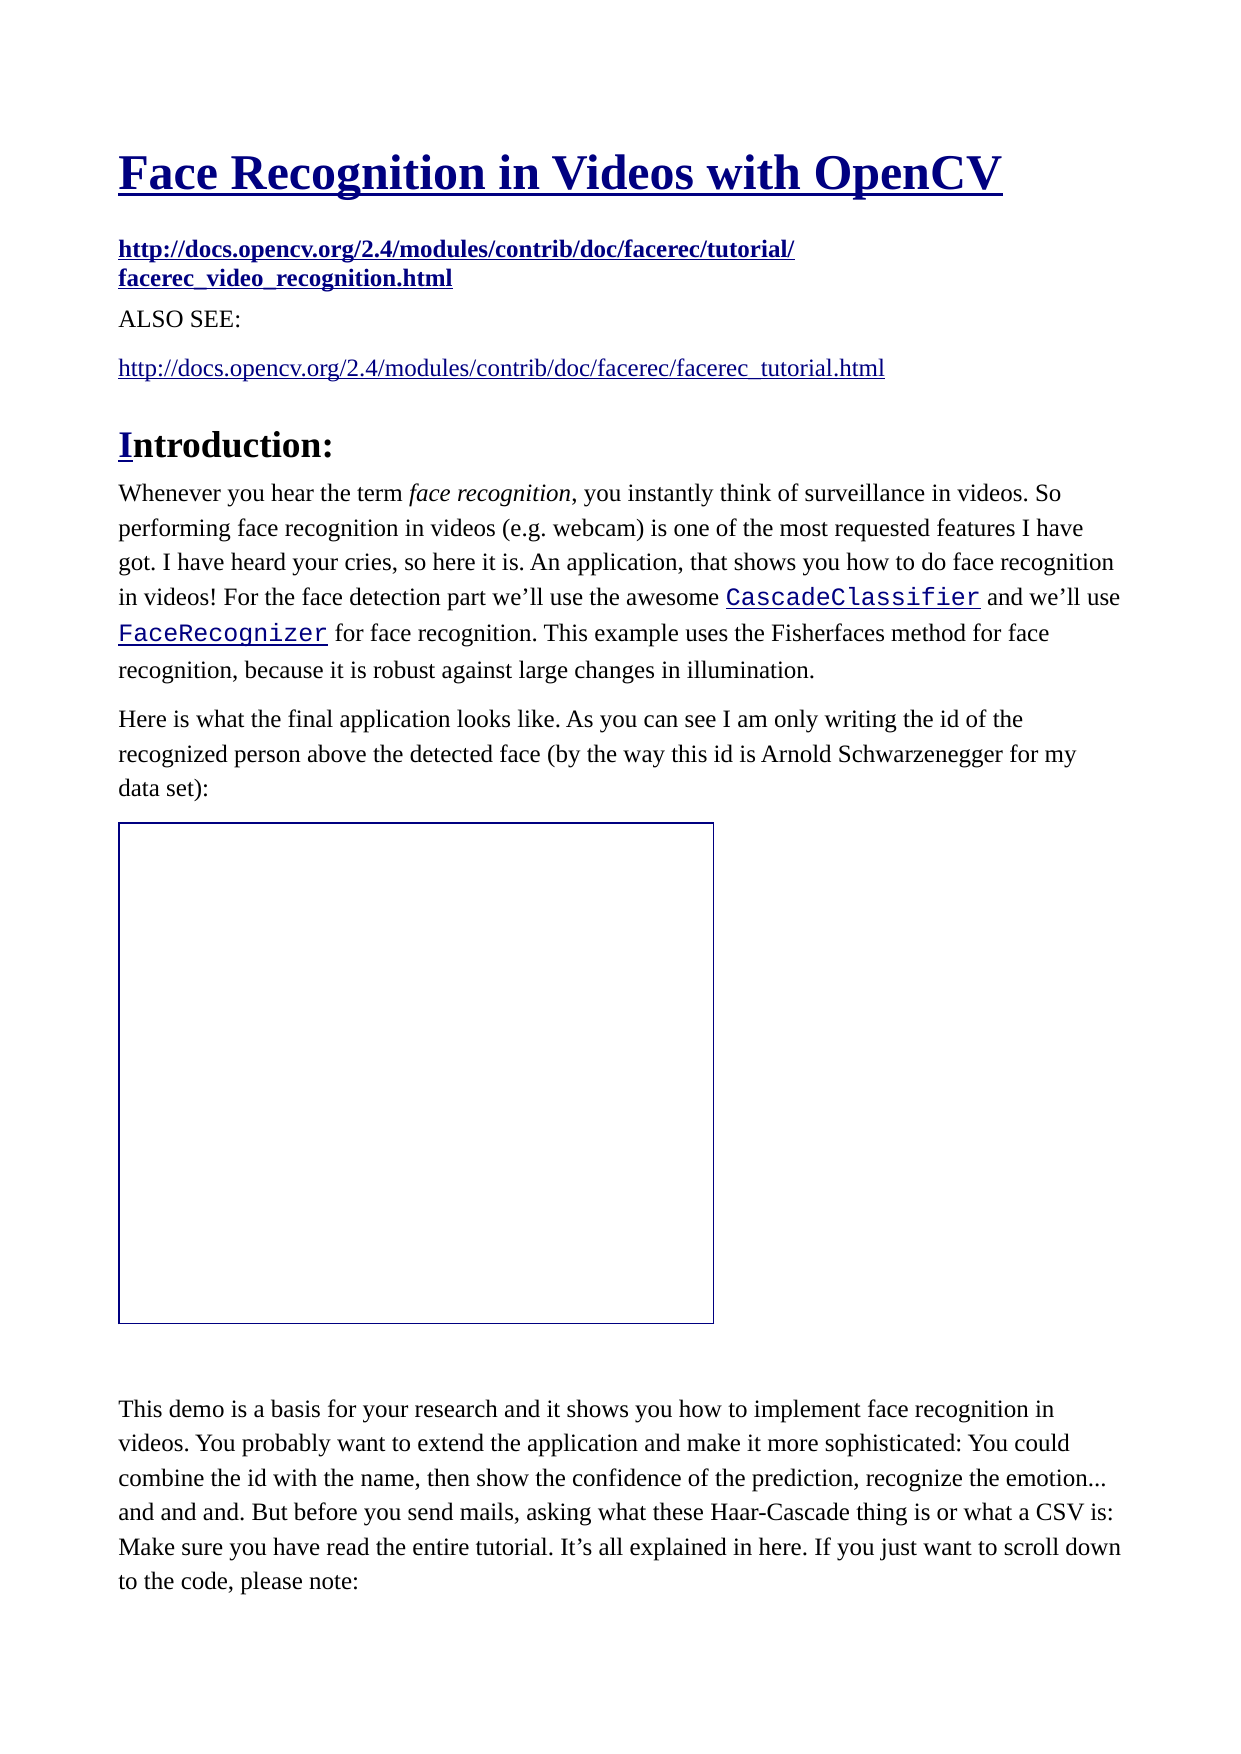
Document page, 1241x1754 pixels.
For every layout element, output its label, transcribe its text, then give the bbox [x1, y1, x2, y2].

subtitle Face Recognition in Videos with OpenCV [118, 143, 1122, 201]
text http://docs.opencv.org/2.4/modules/contrib/doc/facerec/facerec_tutorial.html [118, 353, 1122, 382]
text This demo is a basis for your research and it shows you how to implement face recognition in videos. You probably want to extend the application and make it more sophisticated: You could combine the id with the name, then show the confidence of the prediction, recognize the emotion... and and and. But before you send mails, asking what these Haar-Cascade thing is or what a CSV is: Make sure you have read the entire tutorial. It’s all explained in here. If you just want to scroll down to the code, please note: [118, 1394, 1122, 1595]
subtitle Introduction: [118, 423, 1122, 466]
text Here is what the final application looks like. As you can see I am only writing the id of the recognized person above the detected face (by the way this id is Arnold Schwarzenegger for my data set): [118, 704, 1122, 802]
text Whenever you hear the term face recognition, you instantly think of surveillance in videos. So performing face recognition in videos (e.g. webcam) is one of the most requested features I have got. I have heard your cries, so here it is. An application, that shows you how to do face recognition in videos! For the face detection part we’ll use the awesome CascadeClassifier and we’ll use FaceRecognizer for face recognition. This example uses the Fisherfaces method for face recognition, because it is robust against large changes in illumination. [118, 478, 1122, 684]
text ALSO SEE: [118, 304, 1122, 333]
subtitle http://docs.opencv.org/2.4/modules/contrib/doc/facerec/tutorial/facerec_video_recognition.html [118, 234, 1122, 291]
